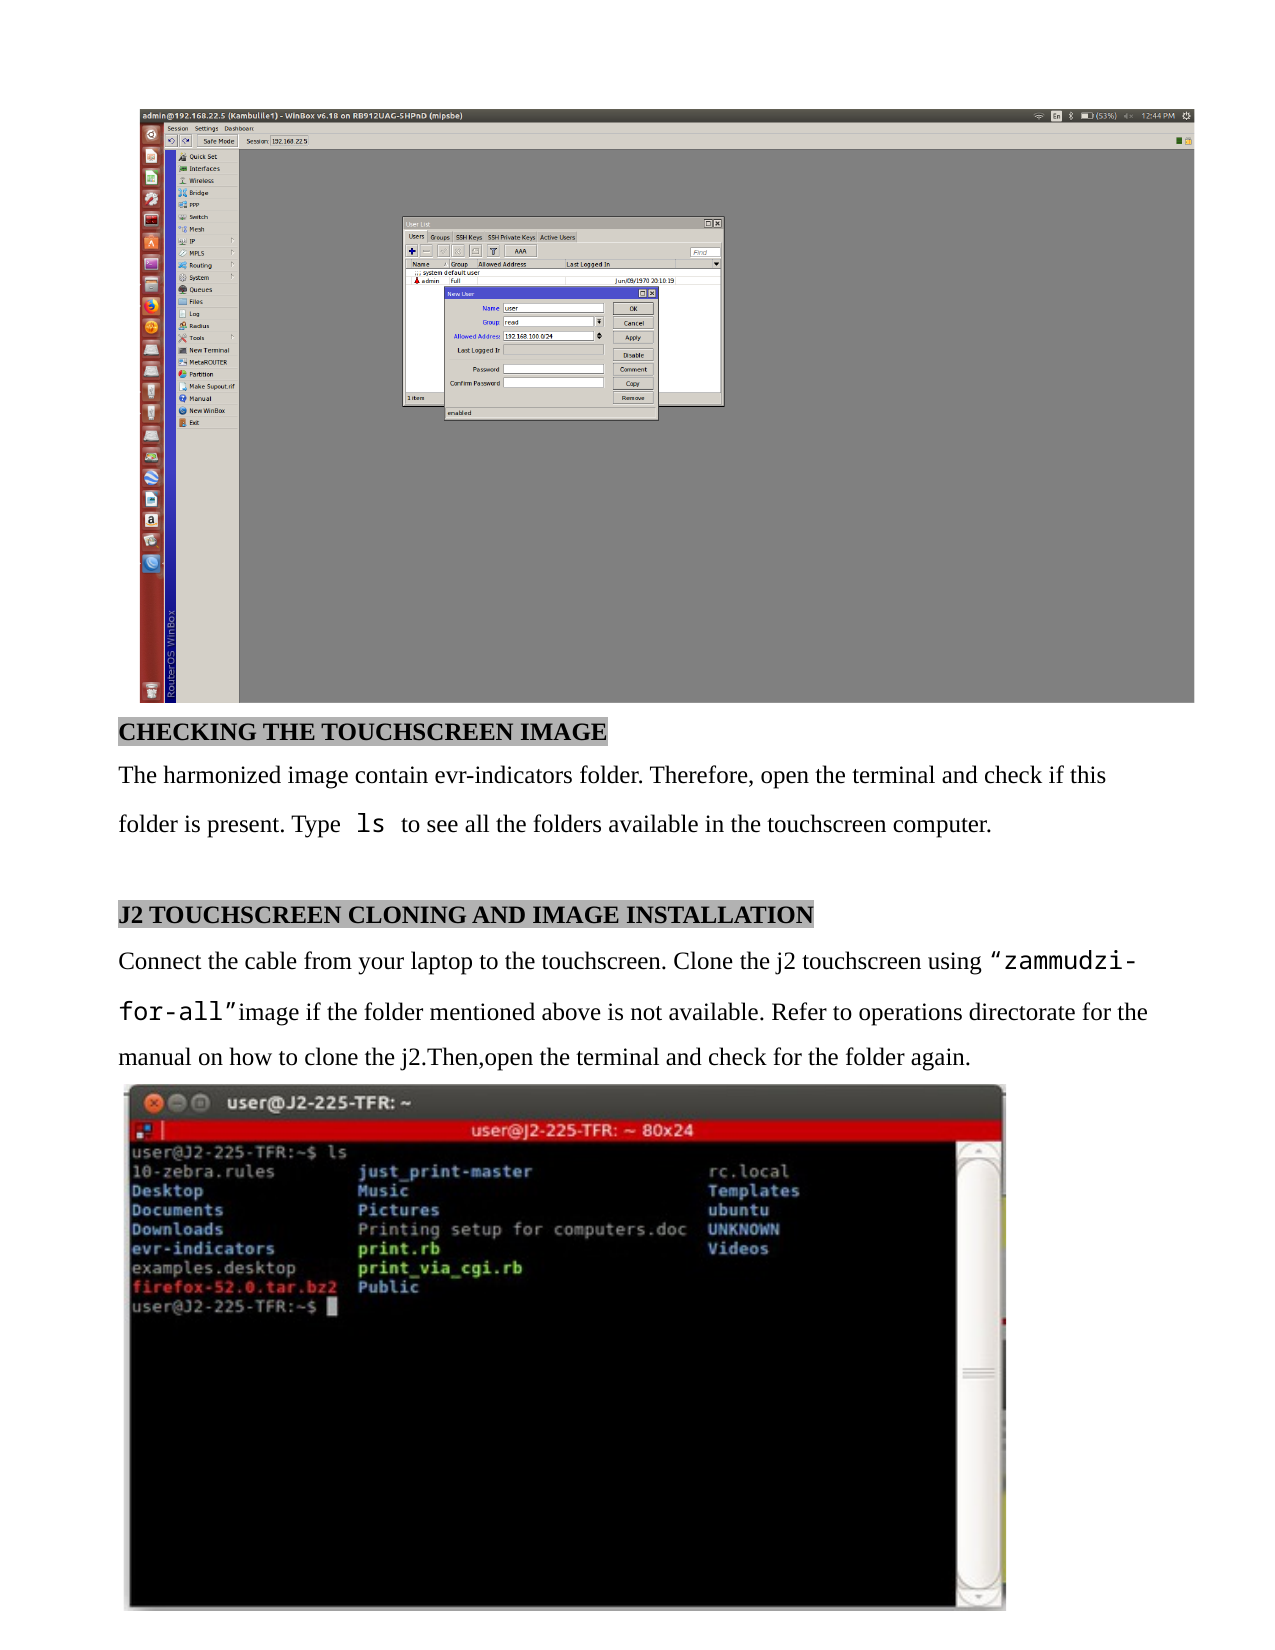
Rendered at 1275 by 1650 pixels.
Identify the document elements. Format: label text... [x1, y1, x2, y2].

text Connect the cable from your laptop to the touchscreen. Clone the j2 touchscreen using “zammudzi-for-all”image if the folder mentioned above is not available. Refer to operations directorate for the manual on how to clone the j2.Then,open the terminal and check for the folder again. [118, 943, 1157, 1071]
text The harmonized image contain evr-indicators folder. Therefore, open the terminal and check if this folder is present. Type ls to see all the folders available in the touchscreen computer. [118, 760, 1157, 840]
picture [123, 1084, 1007, 1611]
picture [139, 109, 1195, 703]
text CHECKING THE TOUCHSCREEN IMAGE [118, 118, 1157, 746]
text J2 TOUCHSCREEN CLONING AND IMAGE INSTALLATION [118, 900, 1157, 928]
